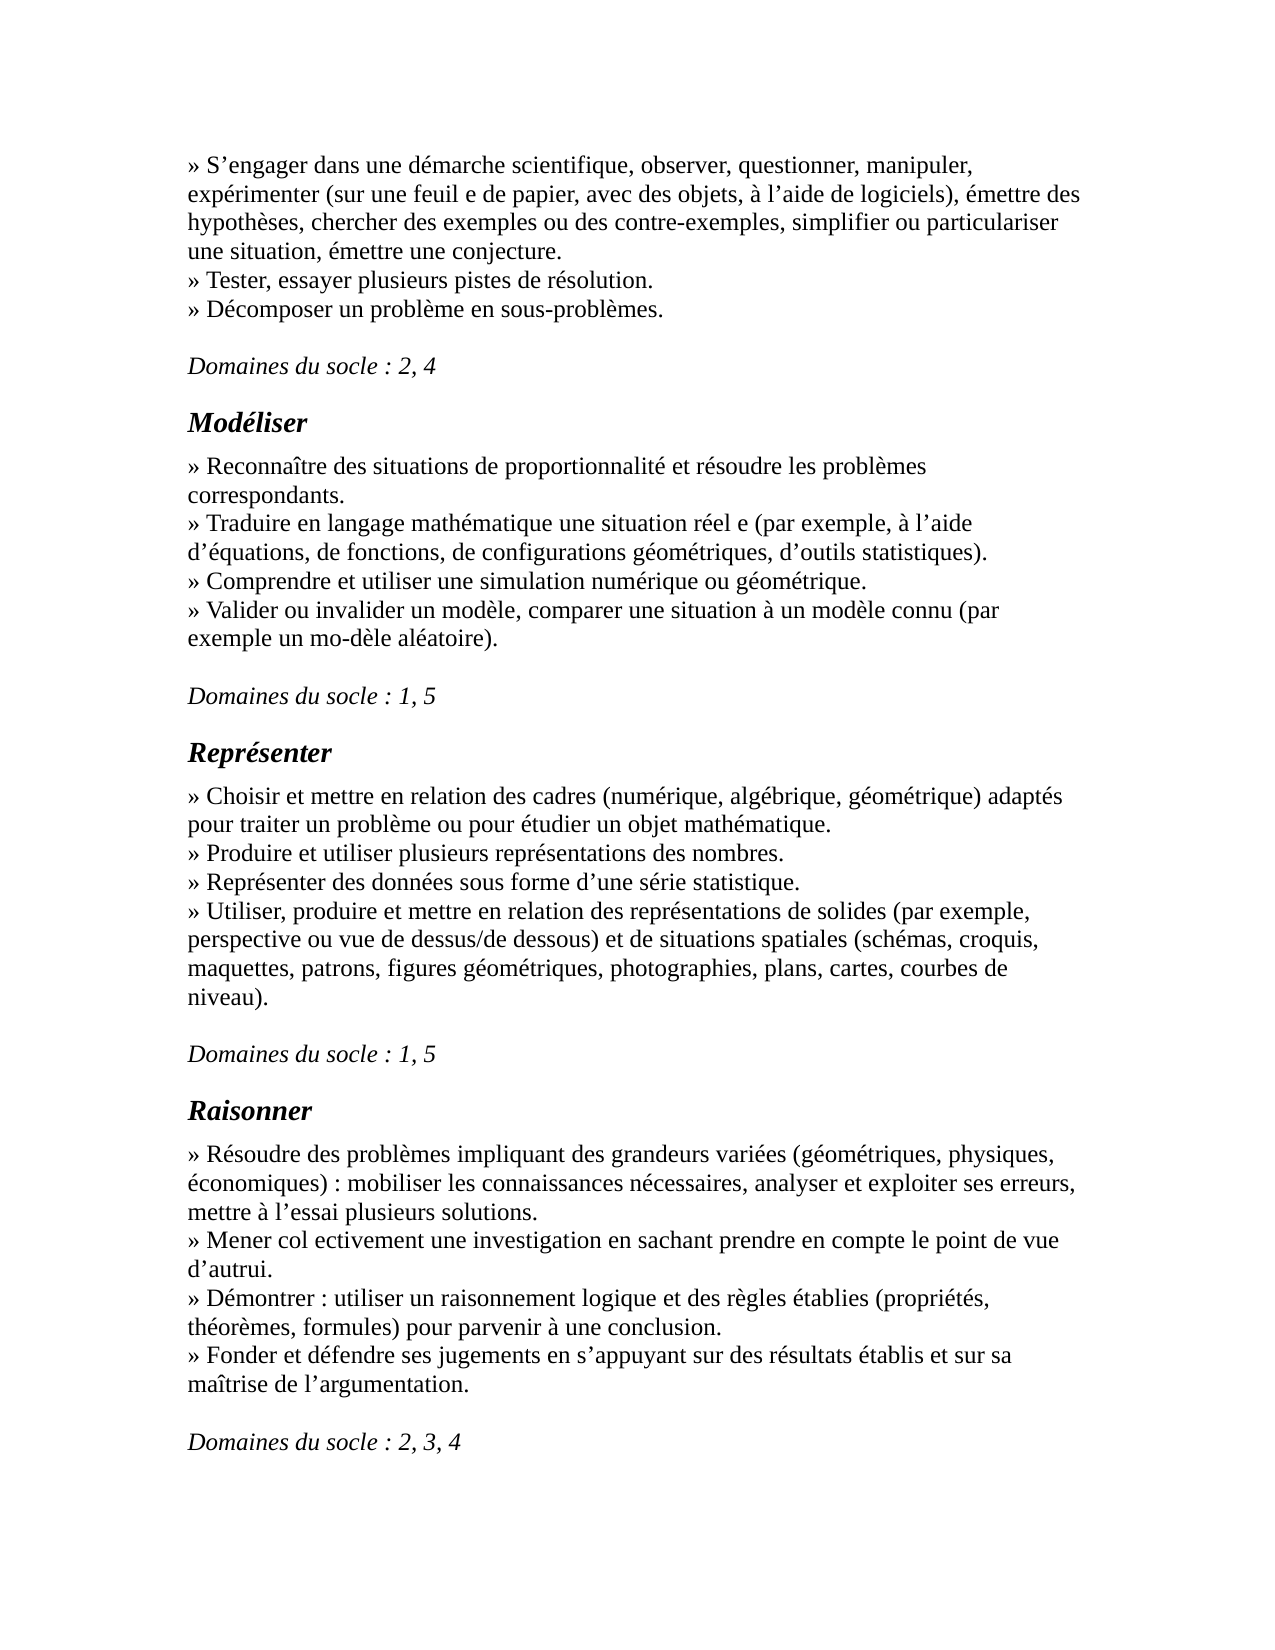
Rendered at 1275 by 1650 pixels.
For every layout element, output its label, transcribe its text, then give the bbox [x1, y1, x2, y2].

text » S’engager dans une démarche scientifique, observer, questionner, manipuler, expérimenter (sur une feuil e de papier, avec des objets, à l’aide de logiciels), émettre des hypothèses, chercher des exemples ou des contre-exemples, simplifier ou particulariser une situation, émettre une conjecture. [187, 150, 1087, 265]
text » Représenter des données sous forme d’une série statistique. [187, 867, 1087, 896]
text Domaines du socle : 2, 4 [187, 351, 1087, 380]
subtitle Raisonner [187, 1093, 1087, 1127]
text Domaines du socle : 1, 5 [187, 1039, 1087, 1068]
text » Valider ou invalider un modèle, comparer une situation à un modèle connu (par exemple un mo-dèle aléatoire). [187, 595, 1087, 652]
text » Résoudre des problèmes impliquant des grandeurs variées (géométriques, physiques, économiques) : mobiliser les connaissances nécessaires, analyser et exploiter ses erreurs, mettre à l’essai plusieurs solutions. [187, 1139, 1087, 1226]
text » Mener col ectivement une investigation en sachant prendre en compte le point de vue d’autrui. [187, 1226, 1087, 1283]
text » Produire et utiliser plusieurs représentations des nombres. [187, 838, 1087, 867]
text » Comprendre et utiliser une simulation numérique ou géométrique. [187, 566, 1087, 595]
text » Décomposer un problème en sous-problèmes. [187, 294, 1087, 322]
text » Démontrer : utiliser un raisonnement logique et des règles établies (propriétés, théorèmes, formules) pour parvenir à une conclusion. [187, 1283, 1087, 1341]
text » Choisir et mettre en relation des cadres (numérique, algébrique, géométrique) adaptés pour traiter un problème ou pour étudier un objet mathématique. [187, 781, 1087, 838]
subtitle Modéliser [187, 405, 1087, 438]
text » Fonder et défendre ses jugements en s’appuyant sur des résultats établis et sur sa maîtrise de l’argumentation. [187, 1341, 1087, 1398]
text » Tester, essayer plusieurs pistes de résolution. [187, 265, 1087, 294]
text Domaines du socle : 2, 3, 4 [187, 1427, 1087, 1456]
text » Traduire en langage mathématique une situation réel e (par exemple, à l’aide d’équations, de fonctions, de configurations géométriques, d’outils statistiques). [187, 508, 1087, 566]
text » Reconnaître des situations de proportionnalité et résoudre les problèmes correspondants. [187, 451, 1087, 508]
text » Utiliser, produire et mettre en relation des représentations de solides (par exemple, perspective ou vue de dessus/de dessous) et de situations spatiales (schémas, croquis, maquettes, patrons, figures géométriques, photographies, plans, cartes, courbes de niveau). [187, 896, 1087, 1011]
text Domaines du socle : 1, 5 [187, 681, 1087, 710]
subtitle Représenter [187, 735, 1087, 768]
